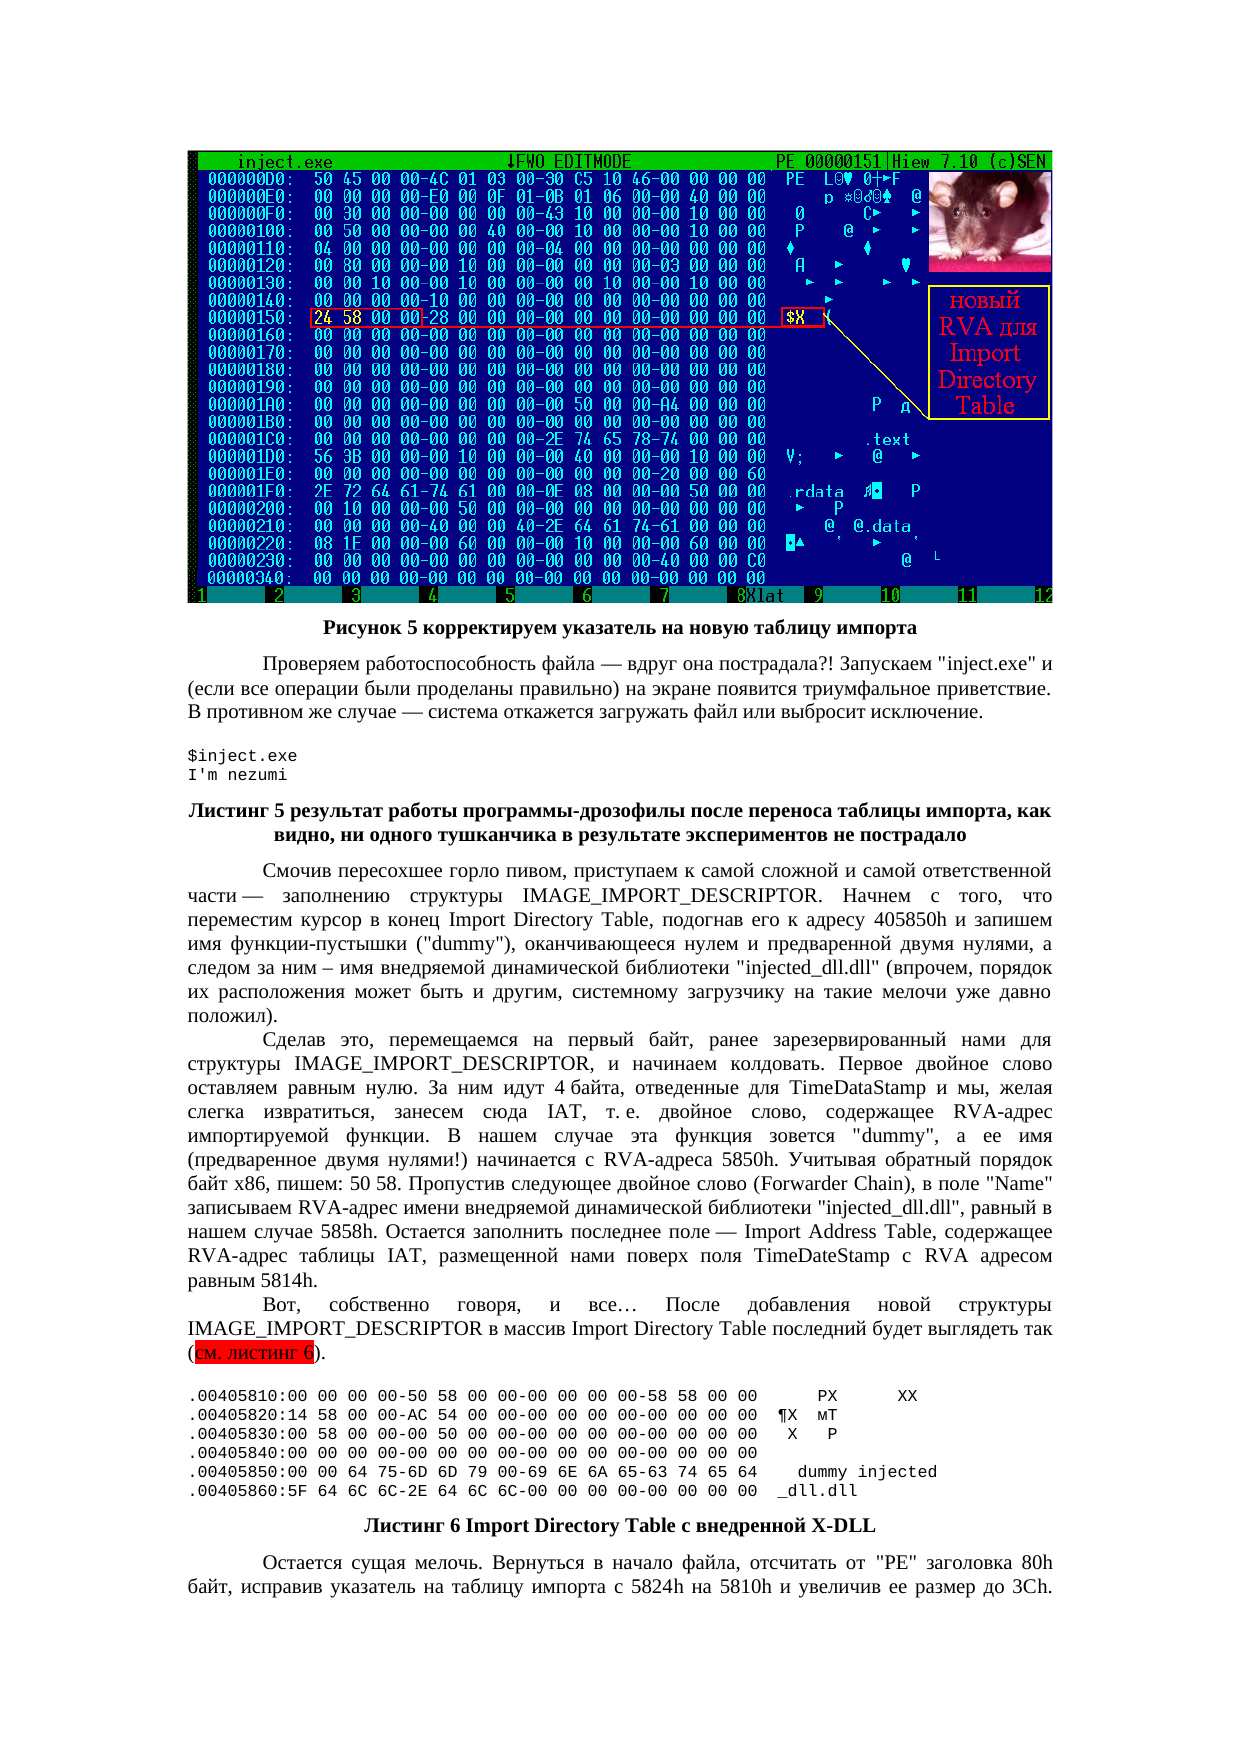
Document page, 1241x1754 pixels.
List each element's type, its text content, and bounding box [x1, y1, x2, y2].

text $inject.exe [187, 748, 1053, 766]
text Вот, собственно говоря, и все… После добавления новой структуры IMAGE_IMPORT_DESCRIPTOR в массив Import Directory Table последний будет выглядеть так (см. листинг 6). [187, 1292, 1053, 1364]
text Листинг 6 Import Directory Table с внедренной X-DLL [187, 1513, 1053, 1537]
text Рисунок 5 корректируем указатель на новую таблицу импорта [187, 615, 1053, 639]
text Сделав это, перемещаемся на первый байт, ранее зарезервированный нами для структуры IMAGE_IMPORT_DESCRIPTOR, и начинаем колдовать. Первое двойное слово оставляем равным нулю. За ним идут 4 байта, отведенные для TimeDataStamp и мы, желая слегка извратиться, занесем сюда IAT, т. е. двойное слово, содержащее RVA-адрес импортируемой функции. В нашем случае эта функция зовется "dummy", а ее имя (предваренное двумя нулями!) начинается с RVA-адреса 5850h. Учитывая обратный порядок байт x86, пишем: 50 58. Пропустив следующее двойное слово (Forwarder Chain), в поле "Name" записываем RVA-адрес имени внедряемой динамической библиотеки "injected_dll.dll", равный в нашем случае 5858h. Остается заполнить последнее поле — Import Address Table, содержащее RVA-адрес таблицы IAT, размещенной нами поверх поля TimeDateStamp с RVA адресом равным 5814h. [187, 1027, 1053, 1292]
text I'm nezumi [187, 766, 1053, 785]
text Остается сущая мелочь. Вернуться в начало файла, отсчитать от "PE" заголовка 80h байт, исправив указатель на таблицу импорта с 5824h на 5810h и увеличив ее размер до 3Сh. [187, 1550, 1053, 1598]
text .00405810:00 00 00 00-50 58 00 00-00 00 00 00-58 58 00 00 PX XX [187, 1388, 1053, 1407]
text Смочив пересохшее горло пивом, приступаем к самой сложной и самой ответственной части — заполнению структуры IMAGE_IMPORT_DESCRIPTOR. Начнем с того, что переместим курсор в конец Import Directory Table, подогнав его к адресу 405850h и запишем имя функции-пустышки ("dummy"), оканчивающееся нулем и предваренной двумя нулями, а следом за ним – имя внедряемой динамической библиотеки "injected_dll.dll" (впрочем, порядок их расположения может быть и другим, системному загрузчику на такие мелочи уже давно положил). [187, 858, 1053, 1027]
text Листинг 5 результат работы программы-дрозофилы после переноса таблицы импорта, как видно, ни одного тушканчика в результате экспериментов не пострадало [187, 798, 1053, 846]
text Проверяем работоспособность файла — вдруг она пострадала?! Запускаем "inject.exe" и (если все операции были проделаны правильно) на экране появится триумфальное приветствие. В противном же случае — система откажется загружать файл или выбросит исключение. [187, 651, 1053, 723]
text .00405860:5F 64 6C 6C-2E 64 6C 6C-00 00 00 00-00 00 00 00 _dll.dll [187, 1482, 1053, 1501]
text .00405830:00 58 00 00-00 50 00 00-00 00 00 00-00 00 00 00 X P [187, 1426, 1053, 1444]
picture [187, 150, 1053, 603]
text .00405820:14 58 00 00-AC 54 00 00-00 00 00 00-00 00 00 00 ¶X мT [187, 1407, 1053, 1426]
text .00405850:00 00 64 75-6D 6D 79 00-69 6E 6A 65-63 74 65 64 dummy injected [187, 1463, 1053, 1482]
text .00405840:00 00 00 00-00 00 00 00-00 00 00 00-00 00 00 00 [187, 1444, 1053, 1463]
